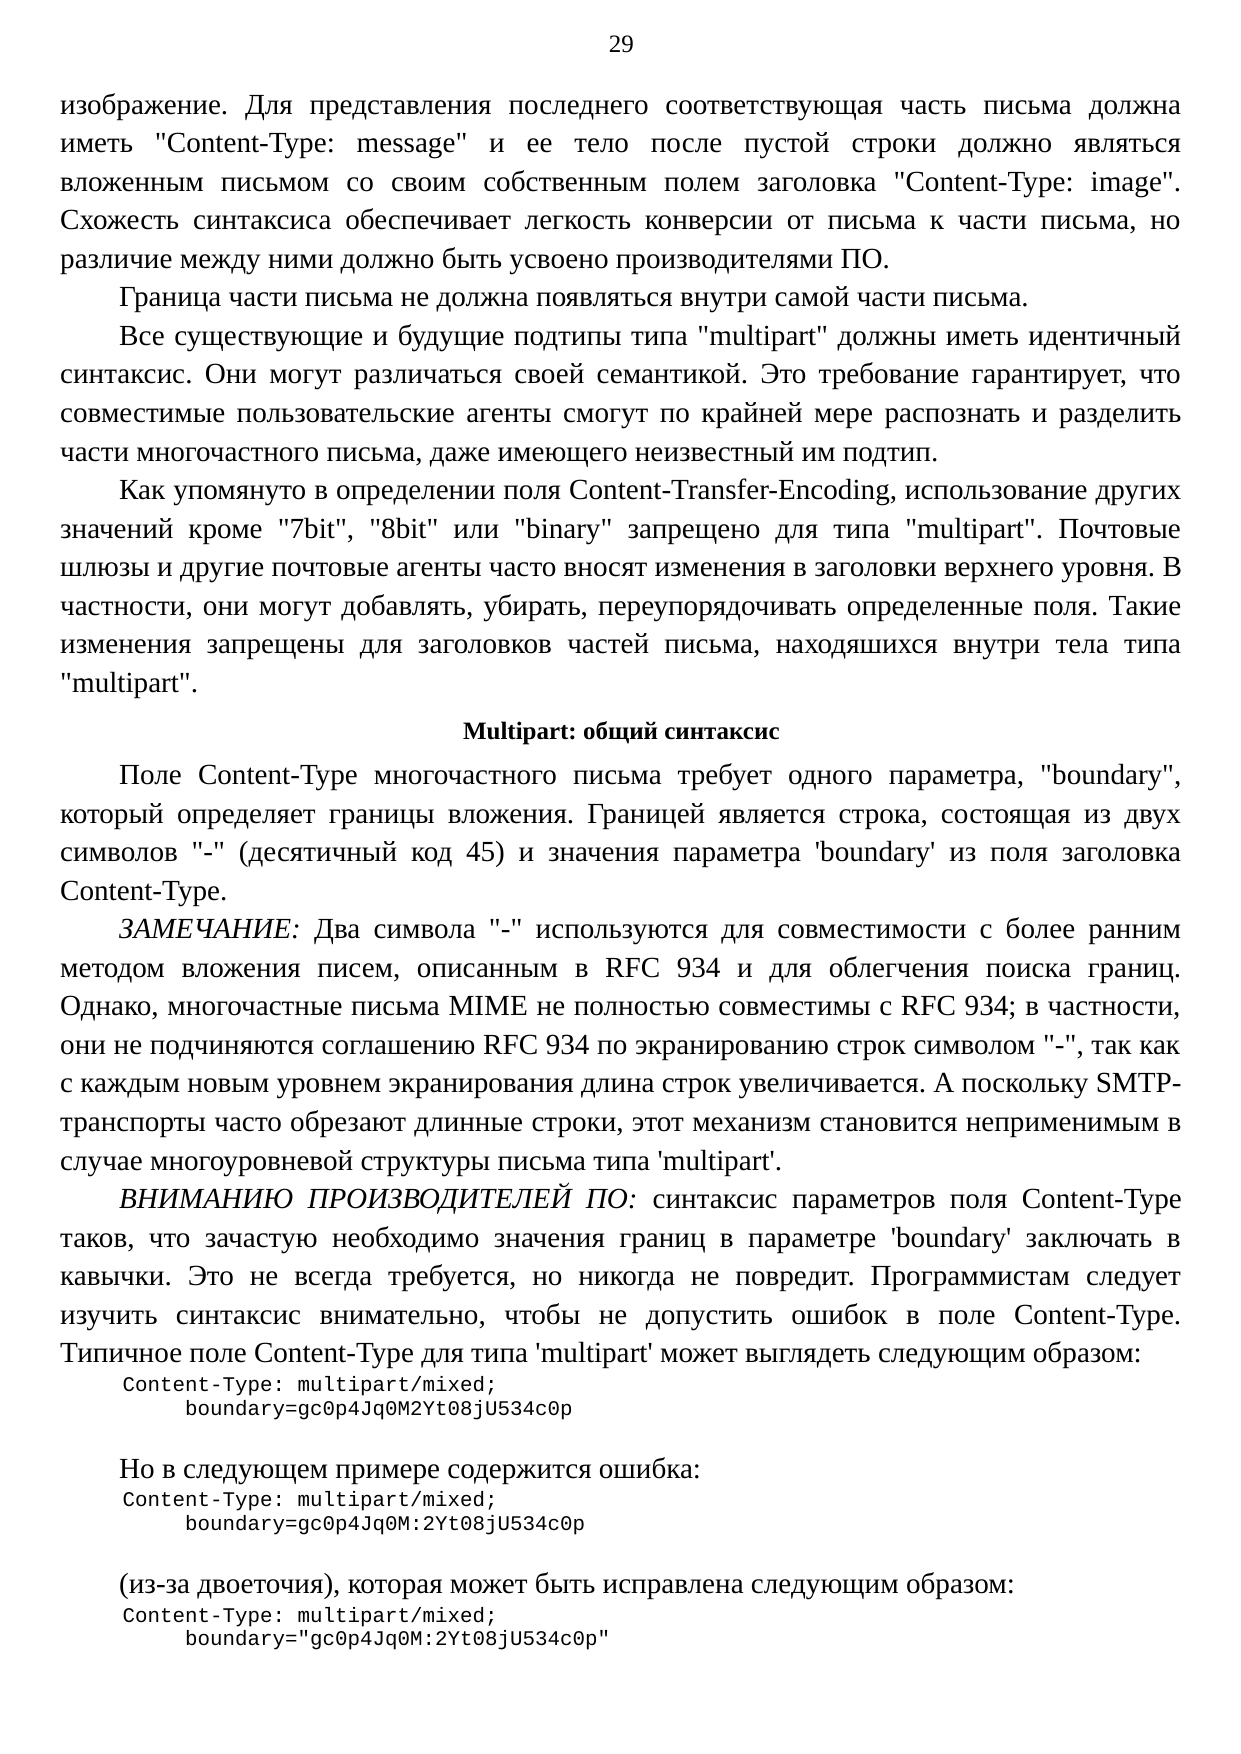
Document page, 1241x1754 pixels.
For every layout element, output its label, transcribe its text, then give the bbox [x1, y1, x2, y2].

text boundary="gc0p4Jq0M:2Yt08jU534c0p" [60, 1628, 1182, 1652]
text Поле Content-Type многочастного письма требует одного параметра, "boundary", который определяет границы вложения. Границей является строка, состоящая из двух символов "-" (десятичный код 45) и значения параметра 'boundary' из поля заголовка Content-Type. [60, 757, 1182, 906]
text Граница части письма не должна появляться внутри самой части письма. [60, 279, 1182, 313]
text изображение. Для представления последнего соответствующая часть письма должна иметь "Content-Type: message" и ее тело после пустой строки должно являться вложенным письмом со своим собственным полем заголовка "Content-Type: image". Схожесть синтаксиса обеспечивает легкость конверсии от письма к части письма, но различие между ними должно быть усвоено производителями ПО. [60, 87, 1182, 274]
subtitle Multipart: общий синтаксис [60, 716, 1182, 745]
text ЗАМЕЧАНИЕ: Два символа "-" используются для совместимости с более ранним методом вложения писем, описанным в RFC 934 и для облегчения поиска границ. Однако, многочастные письма MIME не полностью совместимы с RFC 934; в частности, они не подчиняются соглашению RFC 934 по экранированию строк символом "-", так как с каждым новым уровнем экранирования длина строк увеличивается. А поскольку SMTP-транспорты часто обрезают длинные строки, этот механизм становится неприменимым в случае многоуровневой структуры письма типа 'multipart'. [60, 911, 1182, 1176]
text Как упомянуто в определении поля Content-Transfer-Encoding, использование других значений кроме "7bit", "8bit" или "binary" запрещено для типа "multipart". Почтовые шлюзы и другие почтовые агенты часто вносят изменения в заголовки верхнего уровня. В частности, они могут добавлять, убирать, переупорядочивать определенные поля. Такие изменения запрещены для заголовков частей письма, находяшихся внутри тела типа "multipart". [60, 472, 1182, 698]
text Content-Type: multipart/mixed; [60, 1374, 1182, 1398]
text boundary=gc0p4Jq0M:2Yt08jU534c0p [60, 1513, 1182, 1537]
text Но в следующем примере содержится ошибка: [60, 1451, 1182, 1484]
text ВНИМАНИЮ ПРОИЗВОДИТЕЛЕЙ ПО: синтаксис параметров поля Content-Type таков, что зачастую необходимо значения границ в параметре 'boundary' заключать в кавычки. Это не всегда требуется, но никогда не повредит. Программистам следует изучить синтаксис внимательно, чтобы не допустить ошибок в поле Content-Type. Типичное поле Content-Type для типа 'multipart' может выглядеть следующим образом: [60, 1181, 1182, 1369]
text Все существующие и будущие подтипы типа "multipart" должны иметь идентичный синтаксис. Они могут различаться своей семантикой. Это требование гарантирует, что совместимые пользовательские агенты смогут по крайней мере распознать и разделить части многочастного письма, даже имеющего неизвестный им подтип. [60, 318, 1182, 467]
text Content-Type: multipart/mixed; [60, 1604, 1182, 1628]
text Content-Type: multipart/mixed; [60, 1489, 1182, 1513]
text boundary=gc0p4Jq0M2Yt08jU534c0p [60, 1398, 1182, 1421]
text (из-за двоеточия), которая может быть исправлена следующим образом: [60, 1566, 1182, 1599]
